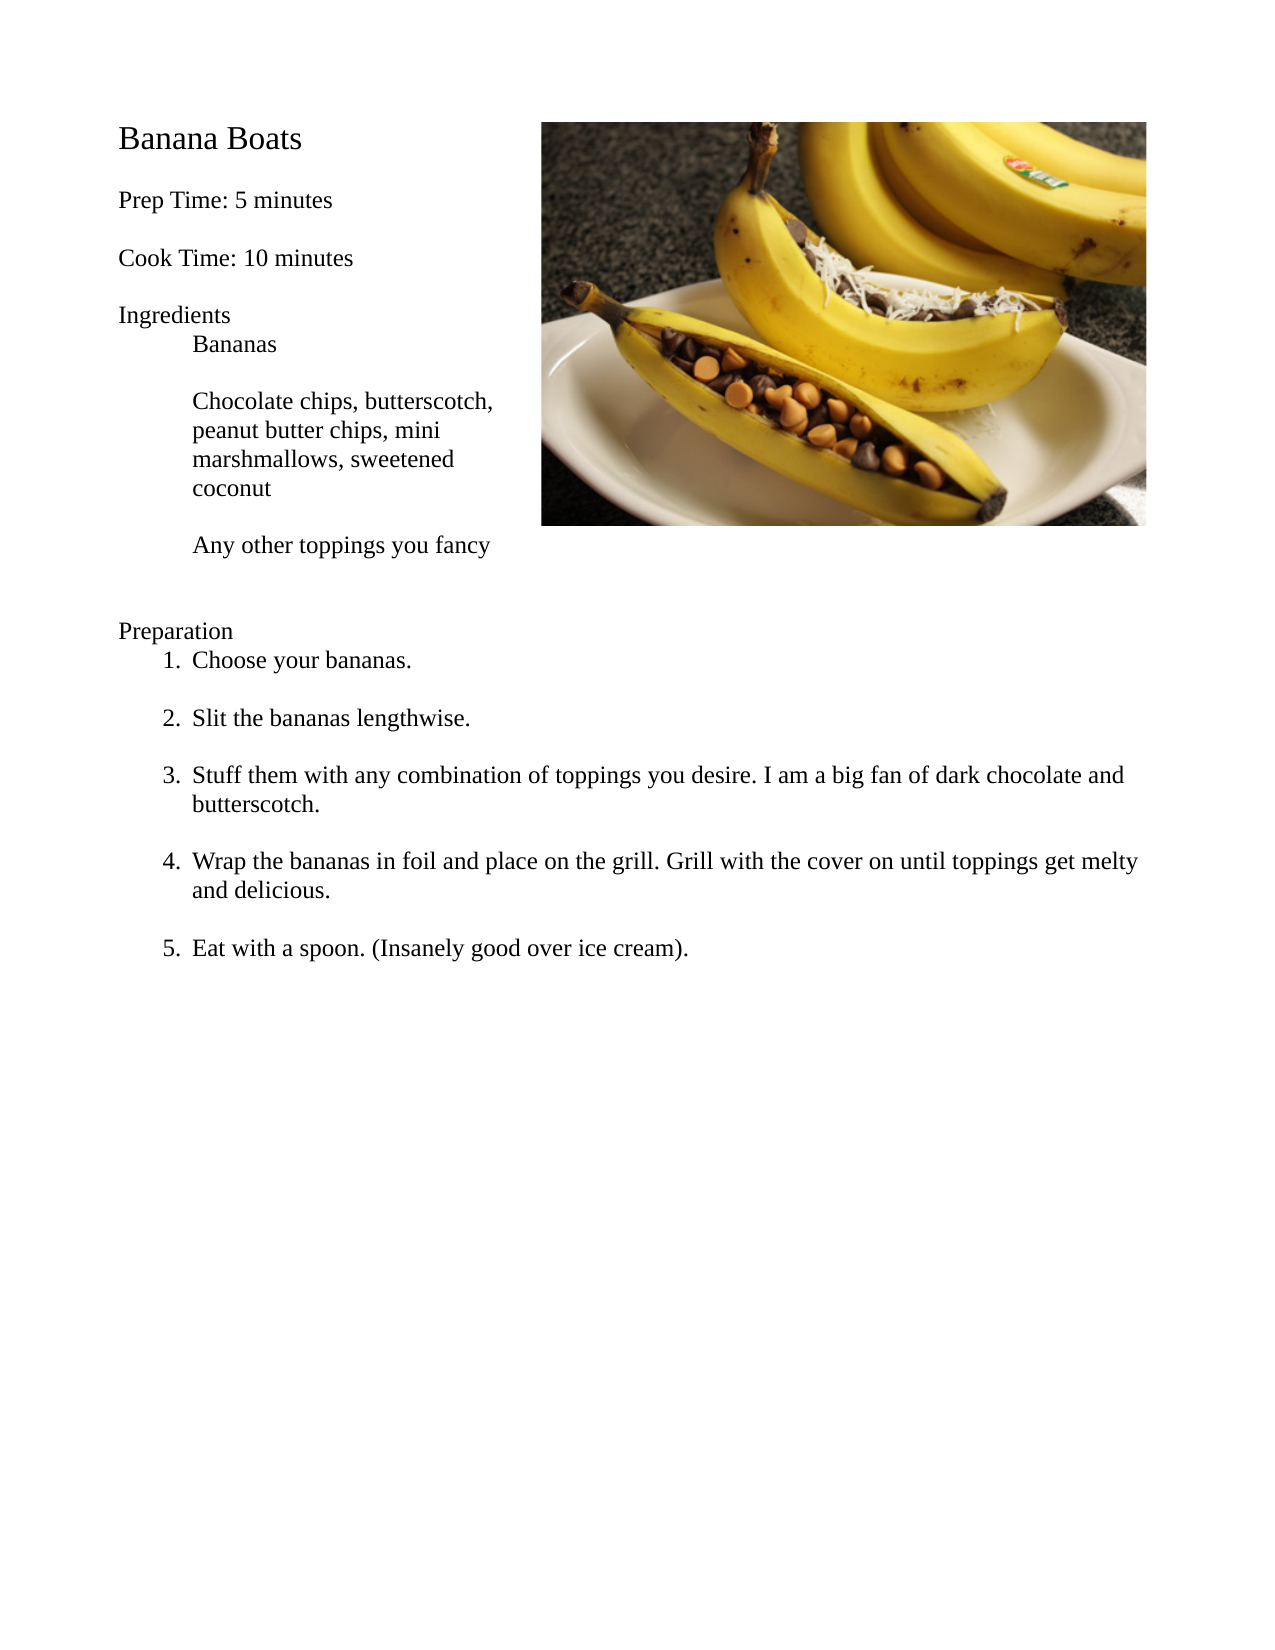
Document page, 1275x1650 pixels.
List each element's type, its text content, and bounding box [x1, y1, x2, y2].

list Eat with a spoon. (Insanely good over ice cream). [162, 933, 1157, 961]
list Choose your bananas. [162, 645, 1157, 674]
text Prep Time: 5 minutes [118, 185, 541, 214]
text Cook Time: 10 minutes [118, 243, 541, 271]
text Preparation [118, 616, 1157, 645]
text Any other toppings you fancy [118, 530, 1157, 559]
text [1147, 329, 1157, 358]
text Bananas [118, 329, 541, 358]
list Slit the bananas lengthwise. [162, 703, 1157, 731]
text [1147, 300, 1157, 329]
text Banana Boats [118, 118, 1157, 156]
text Chocolate chips, butterscotch, peanut butter chips, mini marshmallows, sweetened [118, 386, 541, 473]
text coconut [118, 473, 541, 501]
picture [541, 122, 1147, 526]
list Stuff them with any combination of toppings you desire. I am a big fan of dark chocolate and butterscotch. [162, 760, 1157, 818]
text Ingredients [118, 300, 541, 329]
text [1147, 473, 1157, 501]
list Wrap the bananas in foil and place on the grill. Grill with the cover on until toppings get melty and delicious. [162, 846, 1157, 904]
